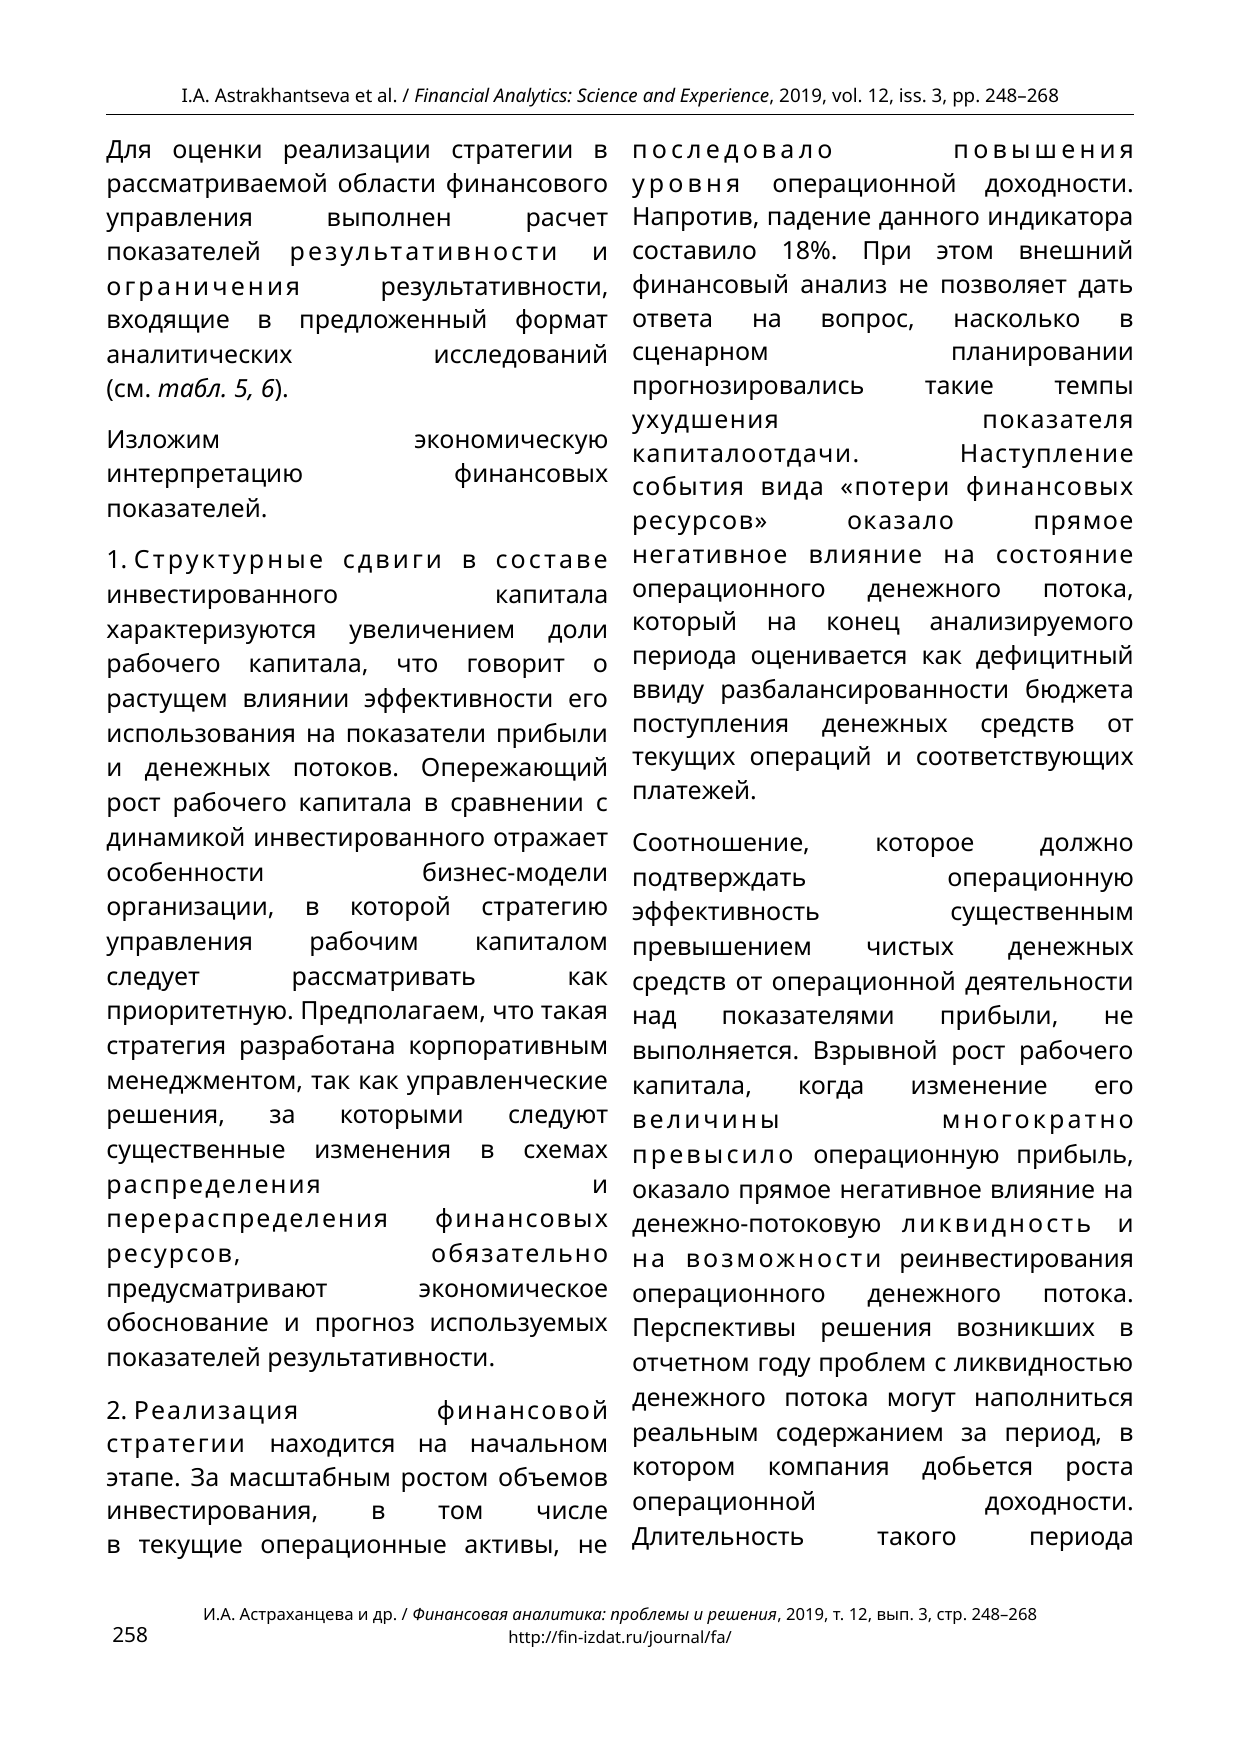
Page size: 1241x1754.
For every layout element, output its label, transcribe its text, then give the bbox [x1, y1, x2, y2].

text Для оценки реализации стратегии в рассматриваемой области финансового управления выполнен расчет показателей результативности и ограничения результативности, входящие в предложенный формат аналитических исследований (см. табл. 5, 6). [106, 132, 608, 404]
text Изложим экономическую интерпретацию финансовых показателей. [106, 422, 608, 524]
text 2. Реализация финансовой стратегии находится на начальном этапе. За масштабным ростом объемов инвестирования, в том числе в текущие операционные активы, не [106, 1392, 608, 1561]
text Соотношение, которое должно подтверждать операционную эффективность существенным превышением чистых денежных средств от операционной деятельности над показателями прибыли, не выполняется. Взрывной рост рабочего капитала, когда изменение его величины многократно превысило операционную прибыль, оказало прямое негативное влияние на денежно-потоковую ликвидность и на возможности реинвестирования операционного денежного потока. Перспективы решения возникших в отчетном году проблем с ликвидностью денежного потока могут наполниться реальным содержанием за период, в котором компания добьется роста операционной доходности. Длительность такого периода [632, 824, 1134, 1552]
text 1. Структурные сдвиги в составе инвестированного капитала характеризуются увеличением доли рабочего капитала, что говорит о растущем влиянии эффективности его использования на показатели прибыли и денежных потоков. Опережающий рост рабочего капитала в сравнении с динамикой инвестированного отражает особенности бизнес-модели организации, в которой стратегию управления рабочим капиталом следует рассматривать как приоритетную. Предполагаем, что такая стратегия разработана корпоративным менеджментом, так как управленческие решения, за которыми следуют существенные изменения в схемах распределения и перераспределения финансовых ресурсов, обязательно предусматривают экономическое обоснование и прогноз используемых показателей результативности. [106, 542, 608, 1374]
text последовало повышения уровня операционной доходности. Напротив, падение данного индикатора составило 18%. При этом внешний финансовый анализ не позволяет дать ответа на вопрос, насколько в сценарном планировании прогнозировались такие темпы ухудшения показателя капиталоотдачи. Наступление события вида «потери финансовых ресурсов» оказало прямое негативное влияние на состояние операционного денежного потока, который на конец анализируемого периода оценивается как дефицитный ввиду разбалансированности бюджета поступления денежных средств от текущих операций и соответствующих платежей. [632, 132, 1134, 807]
